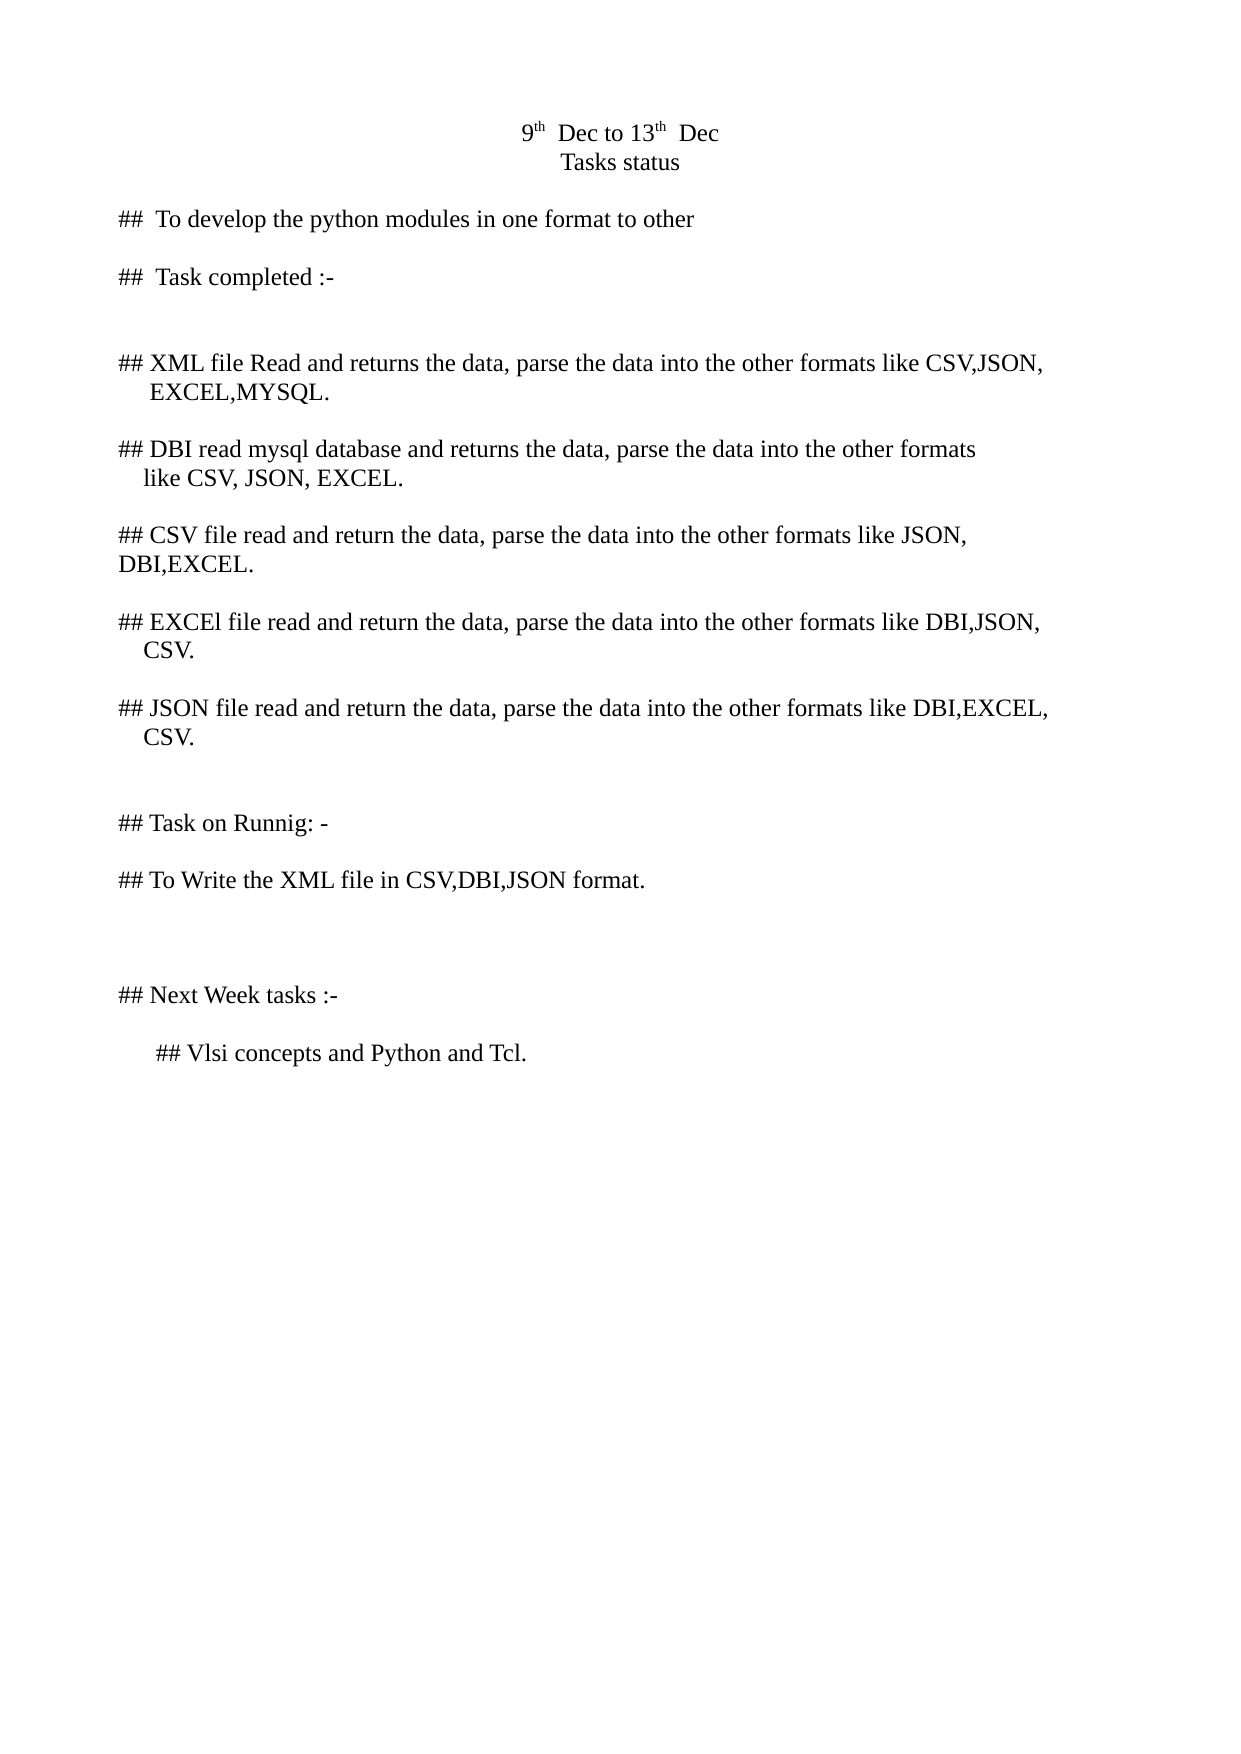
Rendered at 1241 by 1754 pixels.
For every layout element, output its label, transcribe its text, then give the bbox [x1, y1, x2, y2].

text ## Vlsi concepts and Python and Tcl. [118, 1038, 1122, 1067]
text ## DBI read mysql database and returns the data, parse the data into the other formats [118, 434, 1122, 463]
text ## EXCEl file read and return the data, parse the data into the other formats like DBI,JSON, [118, 607, 1122, 636]
text ## Next Week tasks :- [118, 981, 1122, 1009]
text ## Task completed :- [118, 262, 1122, 291]
text ## Task on Runnig: - [118, 808, 1122, 837]
text CSV. [118, 722, 1122, 751]
text Tasks status [118, 147, 1122, 176]
text CSV. [118, 636, 1122, 664]
text like CSV, JSON, EXCEL. [118, 463, 1122, 492]
text ## To Write the XML file in CSV,DBI,JSON format. [118, 866, 1122, 894]
text ## CSV file read and return the data, parse the data into the other formats like JSON, [118, 521, 1122, 549]
text ## To develop the python modules in one format to other [118, 204, 1122, 233]
text DBI,EXCEL. [118, 549, 1122, 578]
text 9th Dec to 13th Dec [118, 118, 1122, 147]
text ## XML file Read and returns the data, parse the data into the other formats like CSV,JSON, [118, 348, 1122, 377]
text EXCEL,MYSQL. [118, 377, 1122, 406]
text ## JSON file read and return the data, parse the data into the other formats like DBI,EXCEL, [118, 693, 1122, 722]
